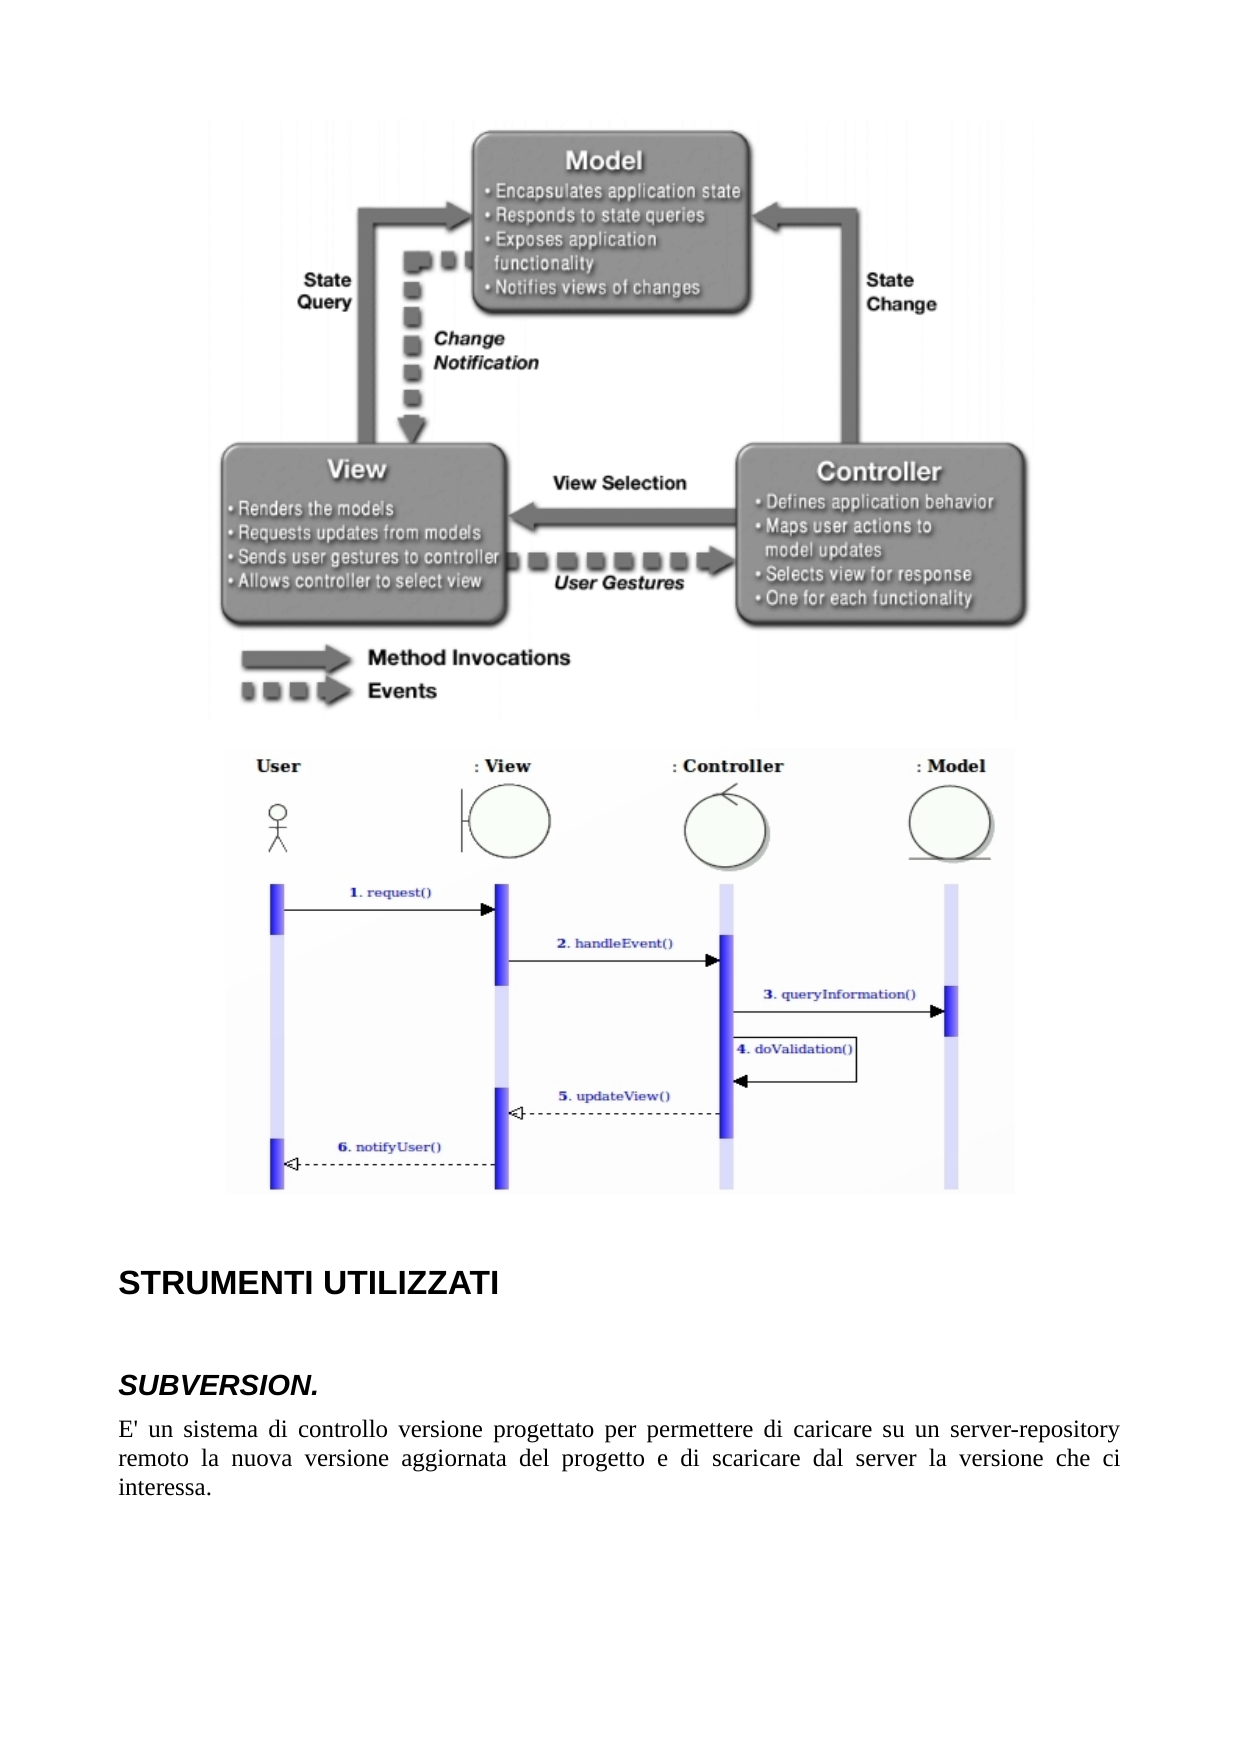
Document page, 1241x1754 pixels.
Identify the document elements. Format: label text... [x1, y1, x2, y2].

picture [190, 118, 1050, 720]
subtitle STRUMENTI UTILIZZATI [118, 1263, 1122, 1302]
subtitle SUBVERSION. [118, 1368, 1122, 1402]
text E' un sistema di controllo versione progettato per permettere di caricare su un server-repository remoto la nuova versione aggiornata del progetto e di scaricare dal server la versione che ci interessa. [118, 1414, 1122, 1500]
picture [224, 748, 1016, 1210]
